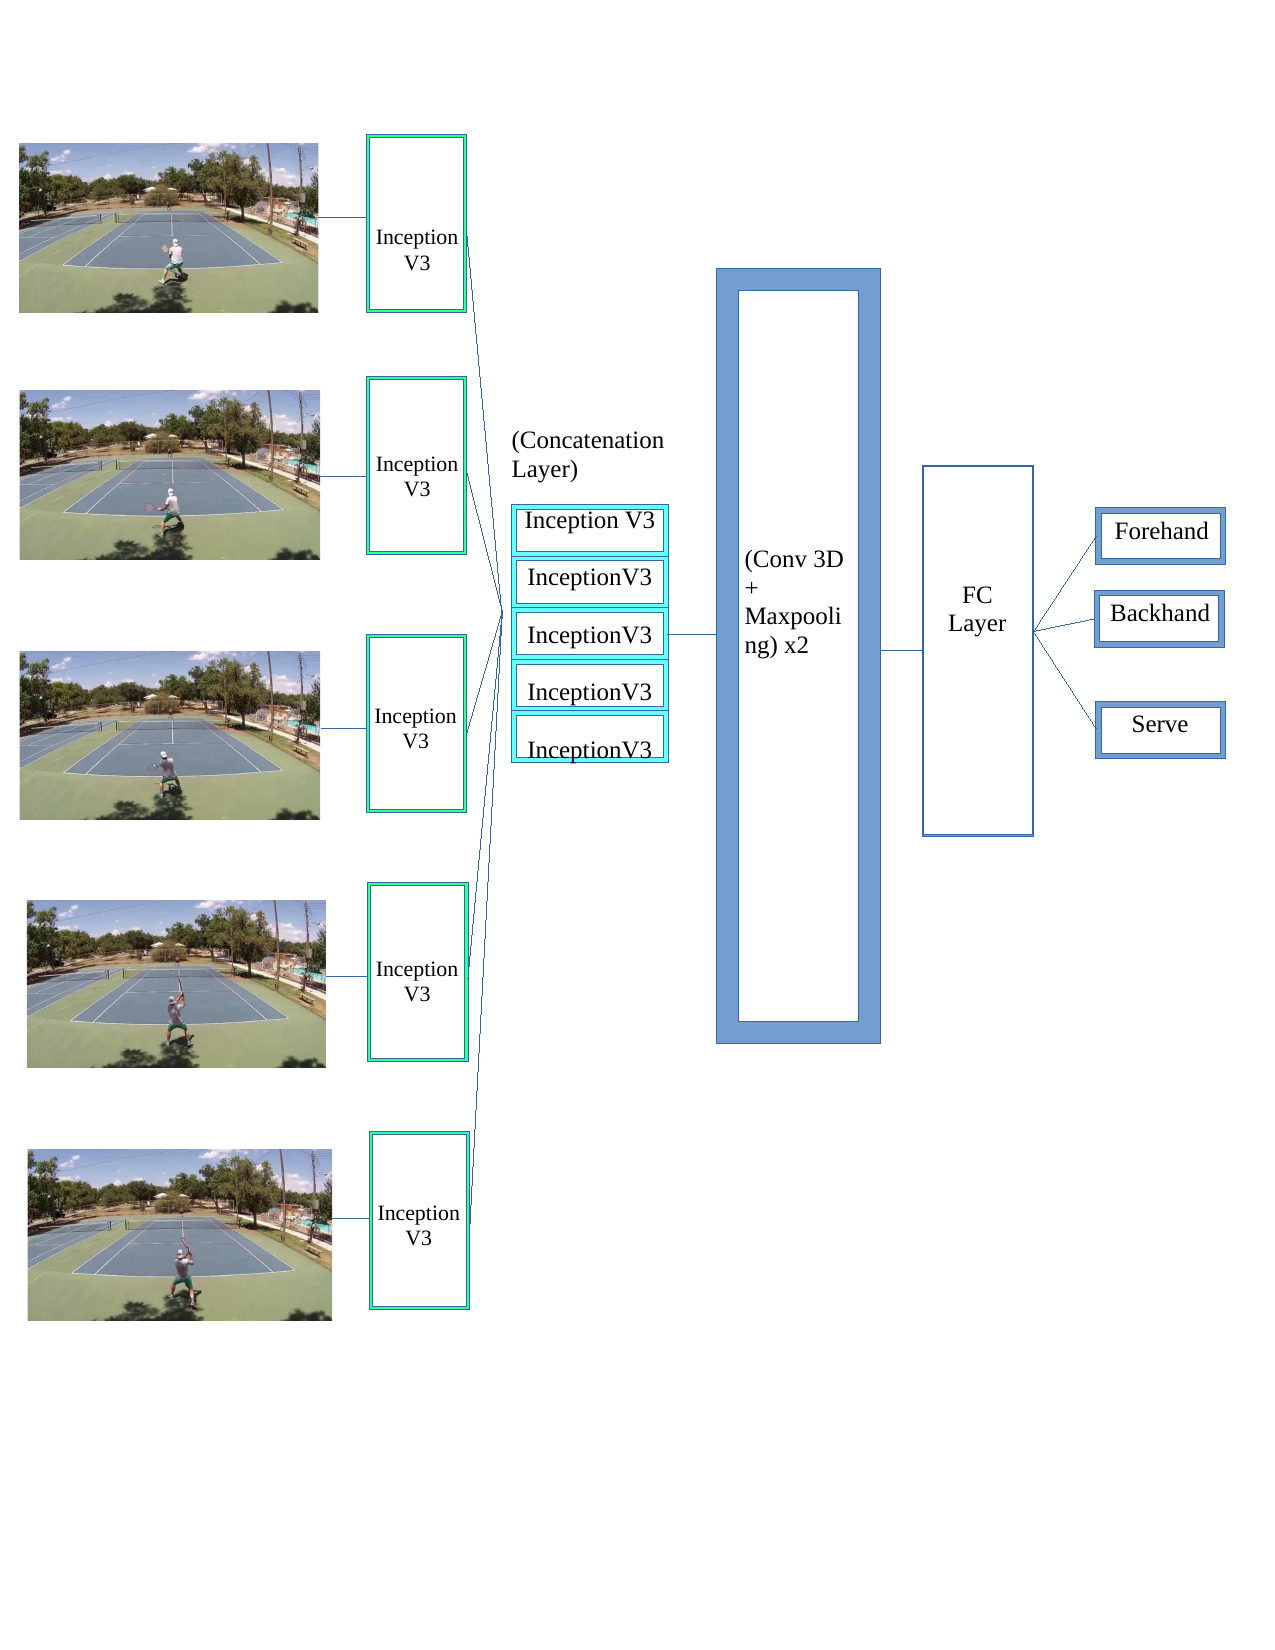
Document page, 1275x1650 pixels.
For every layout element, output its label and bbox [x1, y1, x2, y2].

picture [26, 900, 326, 1068]
picture [27, 1149, 333, 1321]
picture [19, 390, 320, 560]
picture [19, 143, 319, 313]
picture [19, 651, 321, 820]
